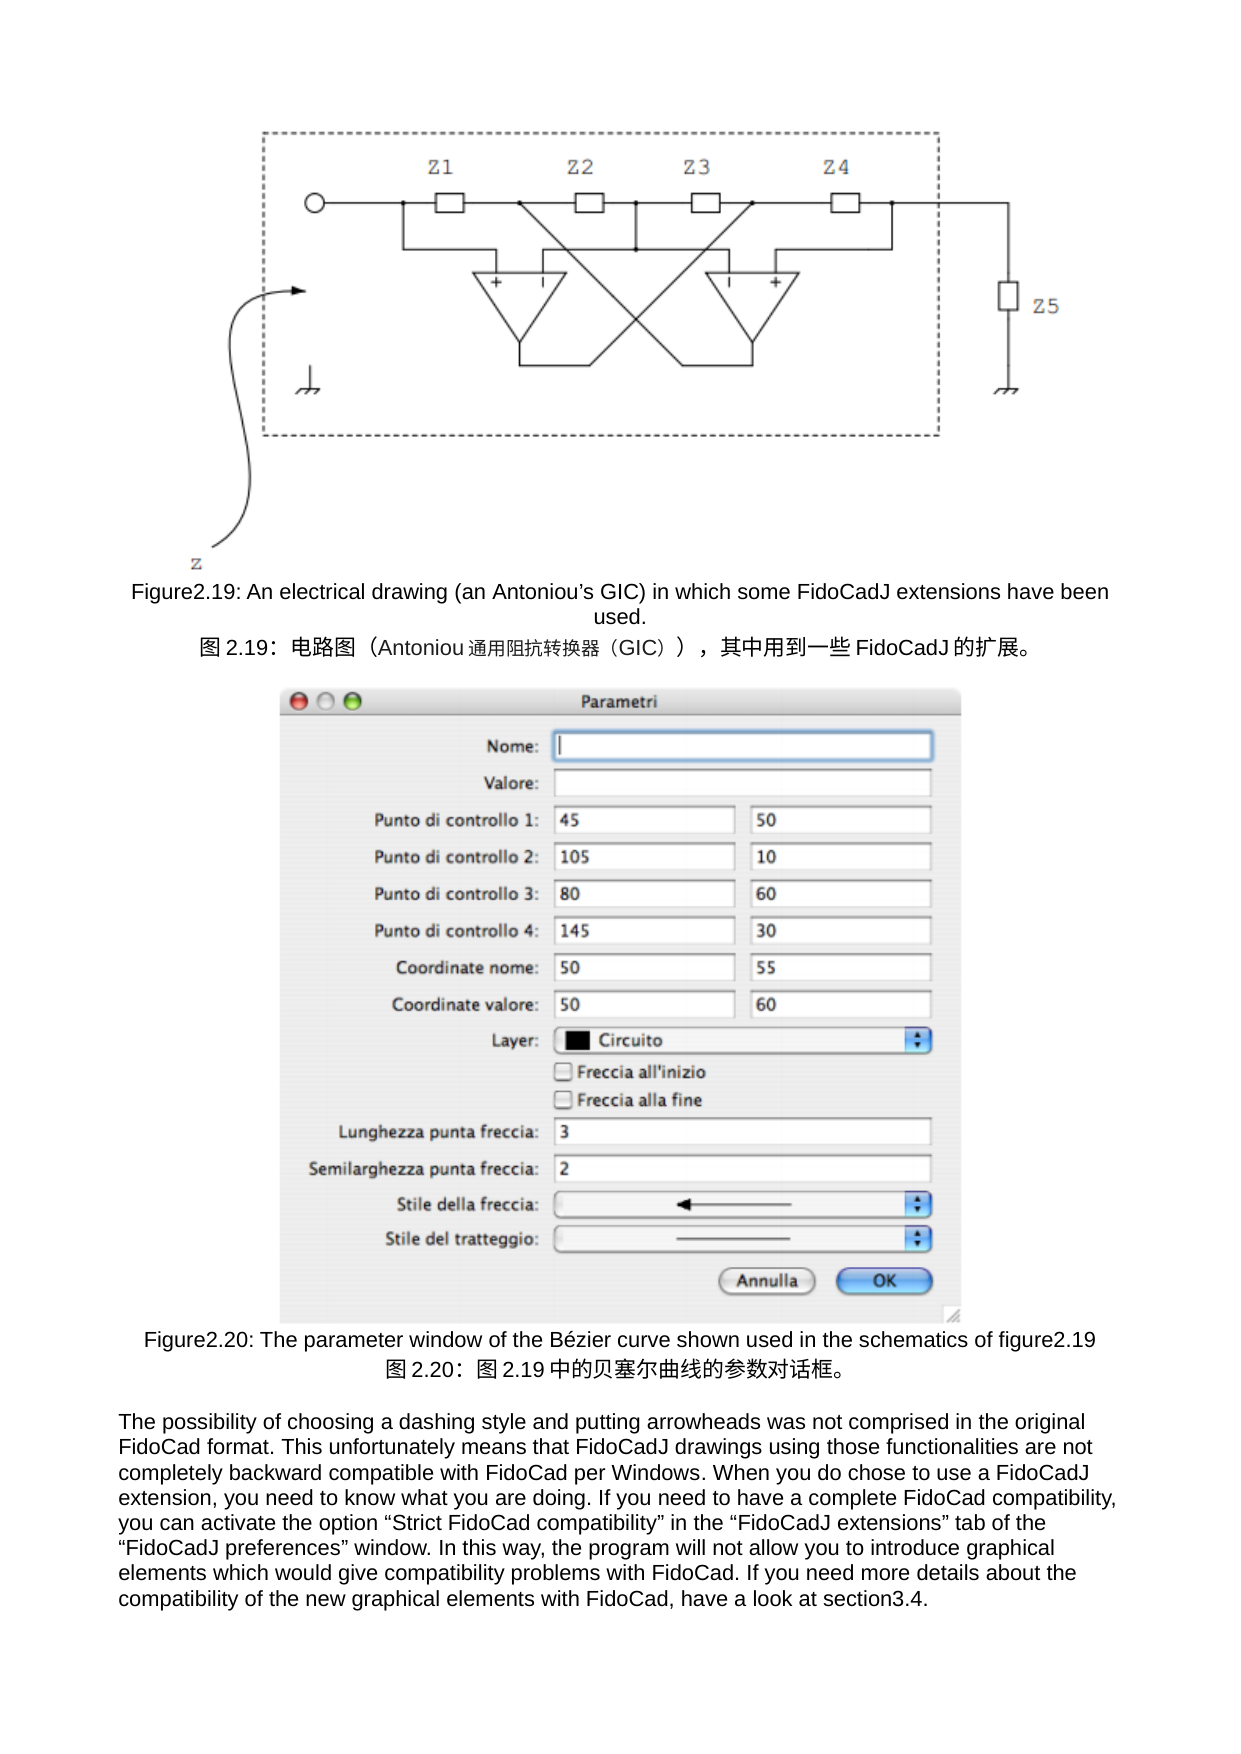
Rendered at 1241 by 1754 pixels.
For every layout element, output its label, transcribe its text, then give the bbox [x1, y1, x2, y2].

subtitle The possibility of choosing a dashing style and putting arrowheads was not comprised in the original FidoCad format. This unfortunately means that FidoCadJ drawings using those functionalities are not completely backward compatible with FidoCad per Windows. When you do chose to use a FidoCadJ extension, you need to know what you are doing. If you need to have a complete FidoCad compatibility, you can activate the option “Strict FidoCad compatibility” in the “FidoCadJ extensions” tab of the “FidoCadJ preferences” window. In this way, the program will not allow you to introduce graphical elements which would give compatibility problems with FidoCad. If you need more details about the compatibility of the new graphical elements with FidoCad, have a look at section3.4. [118, 1409, 1122, 1611]
picture [171, 118, 1070, 579]
subtitle 图2.19：电路图（Antoniou通用阻抗转换器（GIC）），其中用到一些FidoCadJ的扩展。 [118, 629, 1122, 661]
subtitle 图2.20：图2.19中的贝塞尔曲线的参数对话框。 [118, 1352, 1122, 1384]
subtitle Figure2.19: An electrical drawing (an Antoniou’s GIC) in which some FidoCadJ extensions have been used. [118, 118, 1122, 629]
subtitle Figure2.20: The parameter window of the Bézier curve shown used in the schematics of figure2.19 [118, 686, 1122, 1352]
picture [277, 686, 963, 1327]
